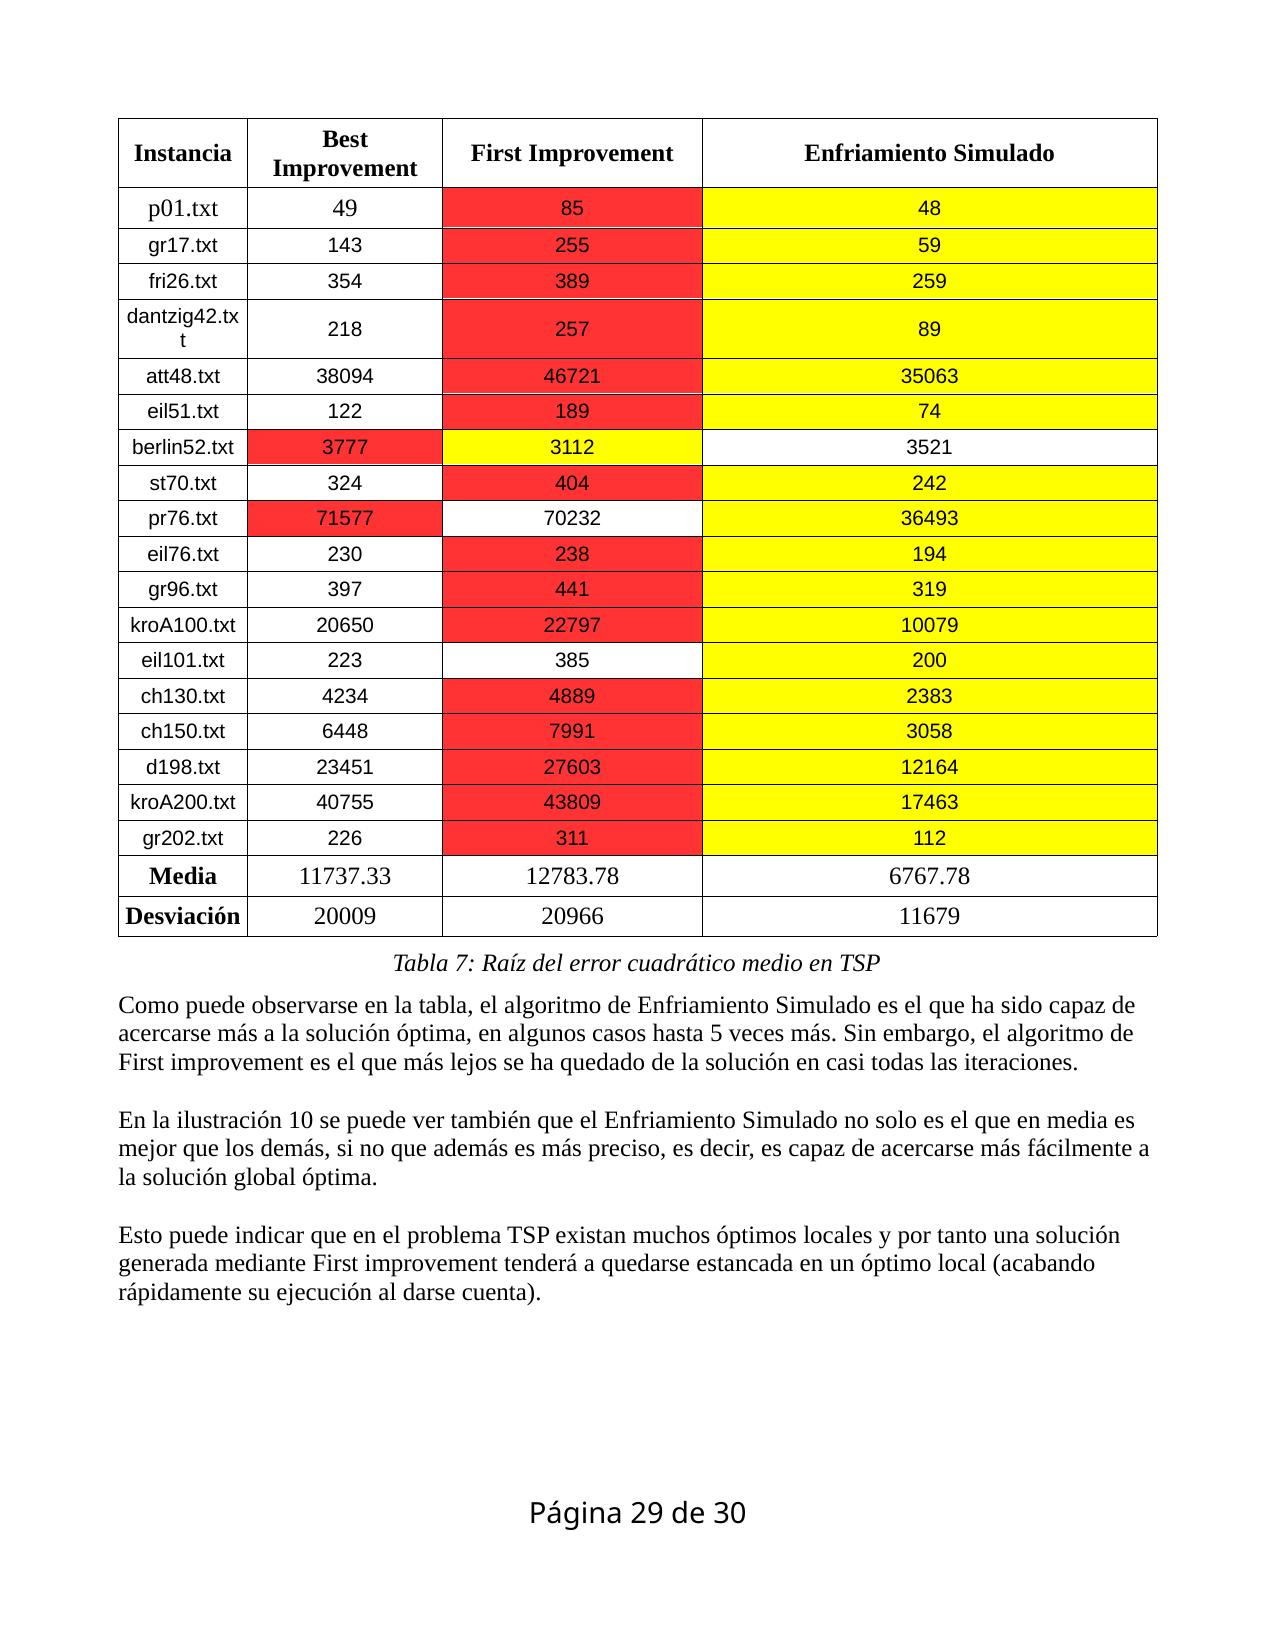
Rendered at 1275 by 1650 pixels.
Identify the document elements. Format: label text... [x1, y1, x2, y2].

table_cell eil51.txt [119, 395, 247, 429]
table_cell 17463 [703, 785, 1157, 820]
table_cell st70.txt [119, 466, 247, 500]
table_cell 194 [703, 537, 1157, 571]
table_cell 23451 [248, 750, 442, 784]
table_cell 4234 [248, 679, 442, 713]
table_cell 43809 [443, 785, 702, 820]
table_cell 223 [248, 643, 442, 678]
table_cell 12164 [703, 750, 1157, 784]
table_cell ch150.txt [119, 714, 247, 749]
table_cell 85 [443, 188, 702, 227]
table_cell eil101.txt [119, 643, 247, 678]
text Esto puede indicar que en el problema TSP existan muchos óptimos locales y por tanto una solución generada mediante First improvement tenderá a quedarse estancada en un óptimo local (acabando rápidamente su ejecución al darse cuenta). [118, 1220, 1157, 1306]
table_cell 36493 [703, 501, 1157, 536]
table_cell gr96.txt [119, 572, 247, 607]
table_cell 7991 [443, 714, 702, 749]
table_cell 35063 [703, 359, 1157, 393]
table_cell 12783,78 [443, 856, 702, 896]
text Como puede observarse en la tabla, el algoritmo de Enfriamiento Simulado es el que ha sido capaz de acercarse más a la solución óptima, en algunos casos hasta 5 veces más. Sin embargo, el algoritmo de First improvement es el que más lejos se ha quedado de la solución en casi todas las iteraciones. [118, 990, 1157, 1076]
table_cell 11737,33 [248, 856, 442, 896]
table_cell eil76.txt [119, 537, 247, 571]
table_header First Improvement [443, 119, 702, 187]
table_cell 4889 [443, 679, 702, 713]
table_cell att48.txt [119, 359, 247, 393]
table_cell 6448 [248, 714, 442, 749]
table_cell 20009 [248, 897, 442, 936]
table_cell 230 [248, 537, 442, 571]
table_cell berlin52.txt [119, 430, 247, 464]
table_cell 20966 [443, 897, 702, 936]
table_cell 259 [703, 264, 1157, 298]
table_cell d198.txt [119, 750, 247, 784]
table_cell Media [119, 856, 247, 896]
table_cell 311 [443, 821, 702, 855]
table_cell gr17.txt [119, 229, 247, 263]
table_cell 112 [703, 821, 1157, 855]
table_cell 3521 [703, 430, 1157, 464]
table_cell 3058 [703, 714, 1157, 749]
table_cell Desviación [119, 897, 247, 936]
table_cell 385 [443, 643, 702, 678]
table_cell 218 [248, 300, 442, 358]
table_cell 324 [248, 466, 442, 500]
table_header Enfriamiento Simulado [703, 119, 1157, 187]
table_cell 389 [443, 264, 702, 298]
table_cell 40755 [248, 785, 442, 820]
table_cell gr202.txt [119, 821, 247, 855]
table_cell 48 [703, 188, 1157, 227]
table_cell 11679 [703, 897, 1157, 936]
table_cell 46721 [443, 359, 702, 393]
table_cell 10079 [703, 608, 1157, 642]
table_cell 200 [703, 643, 1157, 678]
table_header Instancia [119, 119, 247, 187]
table_cell 242 [703, 466, 1157, 500]
table_cell kroA100.txt [119, 608, 247, 642]
table_cell 89 [703, 300, 1157, 358]
table_cell 38094 [248, 359, 442, 393]
table_cell 27603 [443, 750, 702, 784]
table_header Best Improvement [248, 119, 442, 187]
table_cell 257 [443, 300, 702, 358]
table_cell 2383 [703, 679, 1157, 713]
table_cell 49 [248, 188, 442, 227]
table_cell ch130.txt [119, 679, 247, 713]
table_cell 3112 [443, 430, 702, 464]
table_cell kroA200.txt [119, 785, 247, 820]
table_cell 255 [443, 229, 702, 263]
table_cell 74 [703, 395, 1157, 429]
table_cell 122 [248, 395, 442, 429]
table_cell 71577 [248, 501, 442, 536]
table_cell dantzig42.txt [119, 300, 247, 358]
table_cell 70232 [443, 501, 702, 536]
table_cell 238 [443, 537, 702, 571]
table_cell pr76.txt [119, 501, 247, 536]
table_cell 404 [443, 466, 702, 500]
table_cell 20650 [248, 608, 442, 642]
table_cell 59 [703, 229, 1157, 263]
table_cell 441 [443, 572, 702, 607]
table_cell 226 [248, 821, 442, 855]
table_cell 22797 [443, 608, 702, 642]
text Tabla 7: Raíz del error cuadrático medio en TSP [118, 948, 1157, 977]
table_cell fri26.txt [119, 264, 247, 298]
table_cell p01.txt [119, 188, 247, 227]
table_cell 143 [248, 229, 442, 263]
table_cell 397 [248, 572, 442, 607]
table_cell 3777 [248, 430, 442, 464]
table_cell 354 [248, 264, 442, 298]
table_cell 189 [443, 395, 702, 429]
table_cell 6767,78 [703, 856, 1157, 896]
text En la ilustración 10 se puede ver también que el Enfriamiento Simulado no solo es el que en media es mejor que los demás, si no que además es más preciso, es decir, es capaz de acercarse más fácilmente a la solución global óptima. [118, 1105, 1157, 1191]
table_cell 319 [703, 572, 1157, 607]
